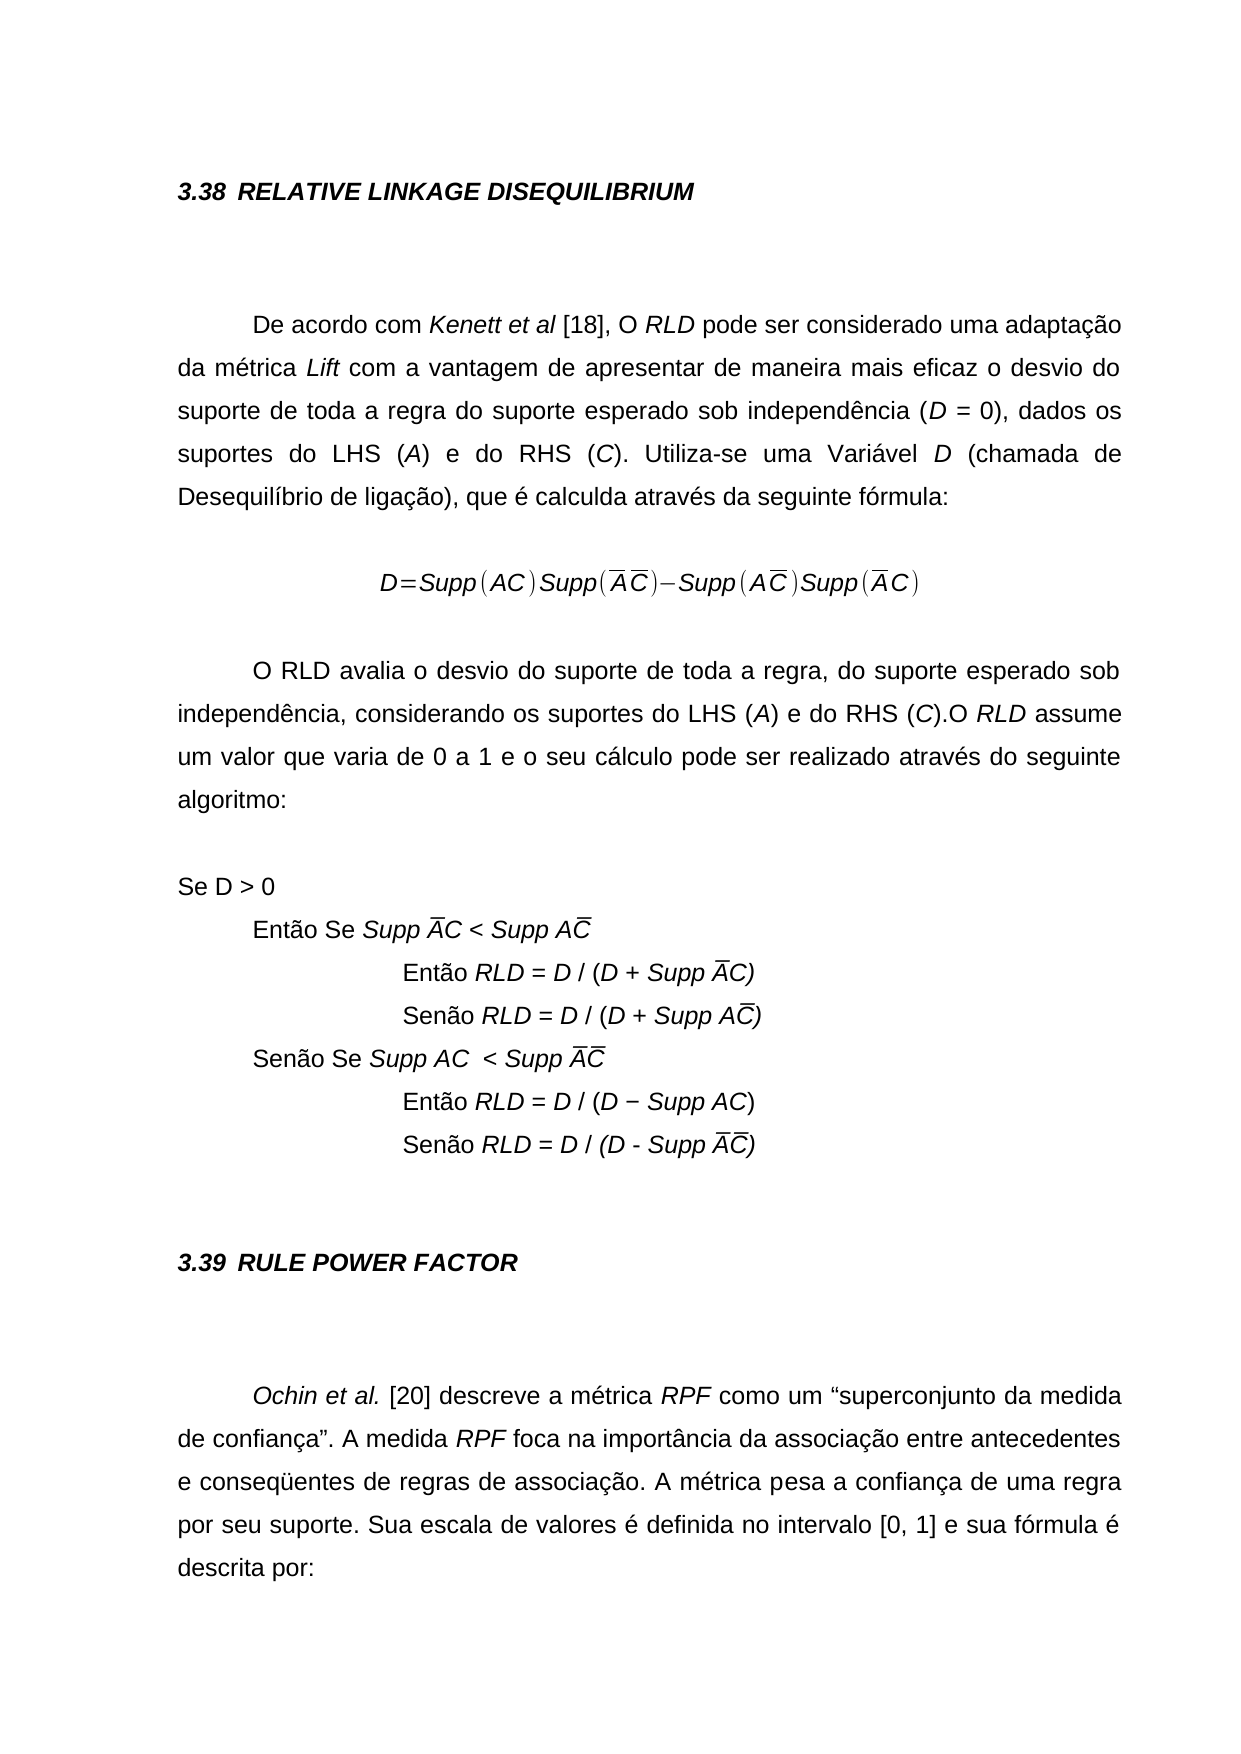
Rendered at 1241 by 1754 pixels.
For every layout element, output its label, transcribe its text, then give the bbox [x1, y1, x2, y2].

text Então Se Supp A̅C < Supp AC̅ [177, 914, 1122, 943]
text Então RLD = D / (D − Supp AC) [177, 1087, 1122, 1116]
subtitle RULE POWER FACTOR [177, 1248, 1122, 1277]
subtitle RELATIVE LINKAGE DISEQUILIBRIUM [177, 177, 1122, 206]
text De acordo com Kenett et al [18], O RLD pode ser considerado uma adaptação da métrica Lift com a vantagem de apresentar de maneira mais eficaz o desvio do suporte de toda a regra do suporte esperado sob independência (D = 0), dados os suportes do LHS (A) e do RHS (C). Utiliza-se uma Variável D (chamada de Desequilíbrio de ligação), que é calculda através da seguinte fórmula: [177, 310, 1122, 511]
text Se D > 0 [177, 871, 1122, 900]
text Ochin et al. [20] descreve a métrica RPF como um “superconjunto da medida de confiança”. A medida RPF foca na importância da associação entre antecedentes e conseqüentes de regras de associação. A métrica pesa a confiança de uma regra por seu suporte. Sua escala de valores é definida no intervalo [0, 1] e sua fórmula é descrita por: [177, 1381, 1122, 1582]
text Senão RLD = D / (D - Supp A̅C̅) [177, 1130, 1122, 1159]
text Então RLD = D / (D + Supp A̅C) [177, 958, 1122, 986]
text O RLD avalia o desvio do suporte de toda a regra, do suporte esperado sob independência, considerando os suportes do LHS (A) e do RHS (C).O RLD assume um valor que varia de 0 a 1 e o seu cálculo pode ser realizado através do seguinte algoritmo: [177, 656, 1122, 814]
text Senão Se Supp AC < Supp A̅C̅ [177, 1044, 1122, 1073]
text Senão RLD = D / (D + Supp AC̅) [177, 1001, 1122, 1029]
